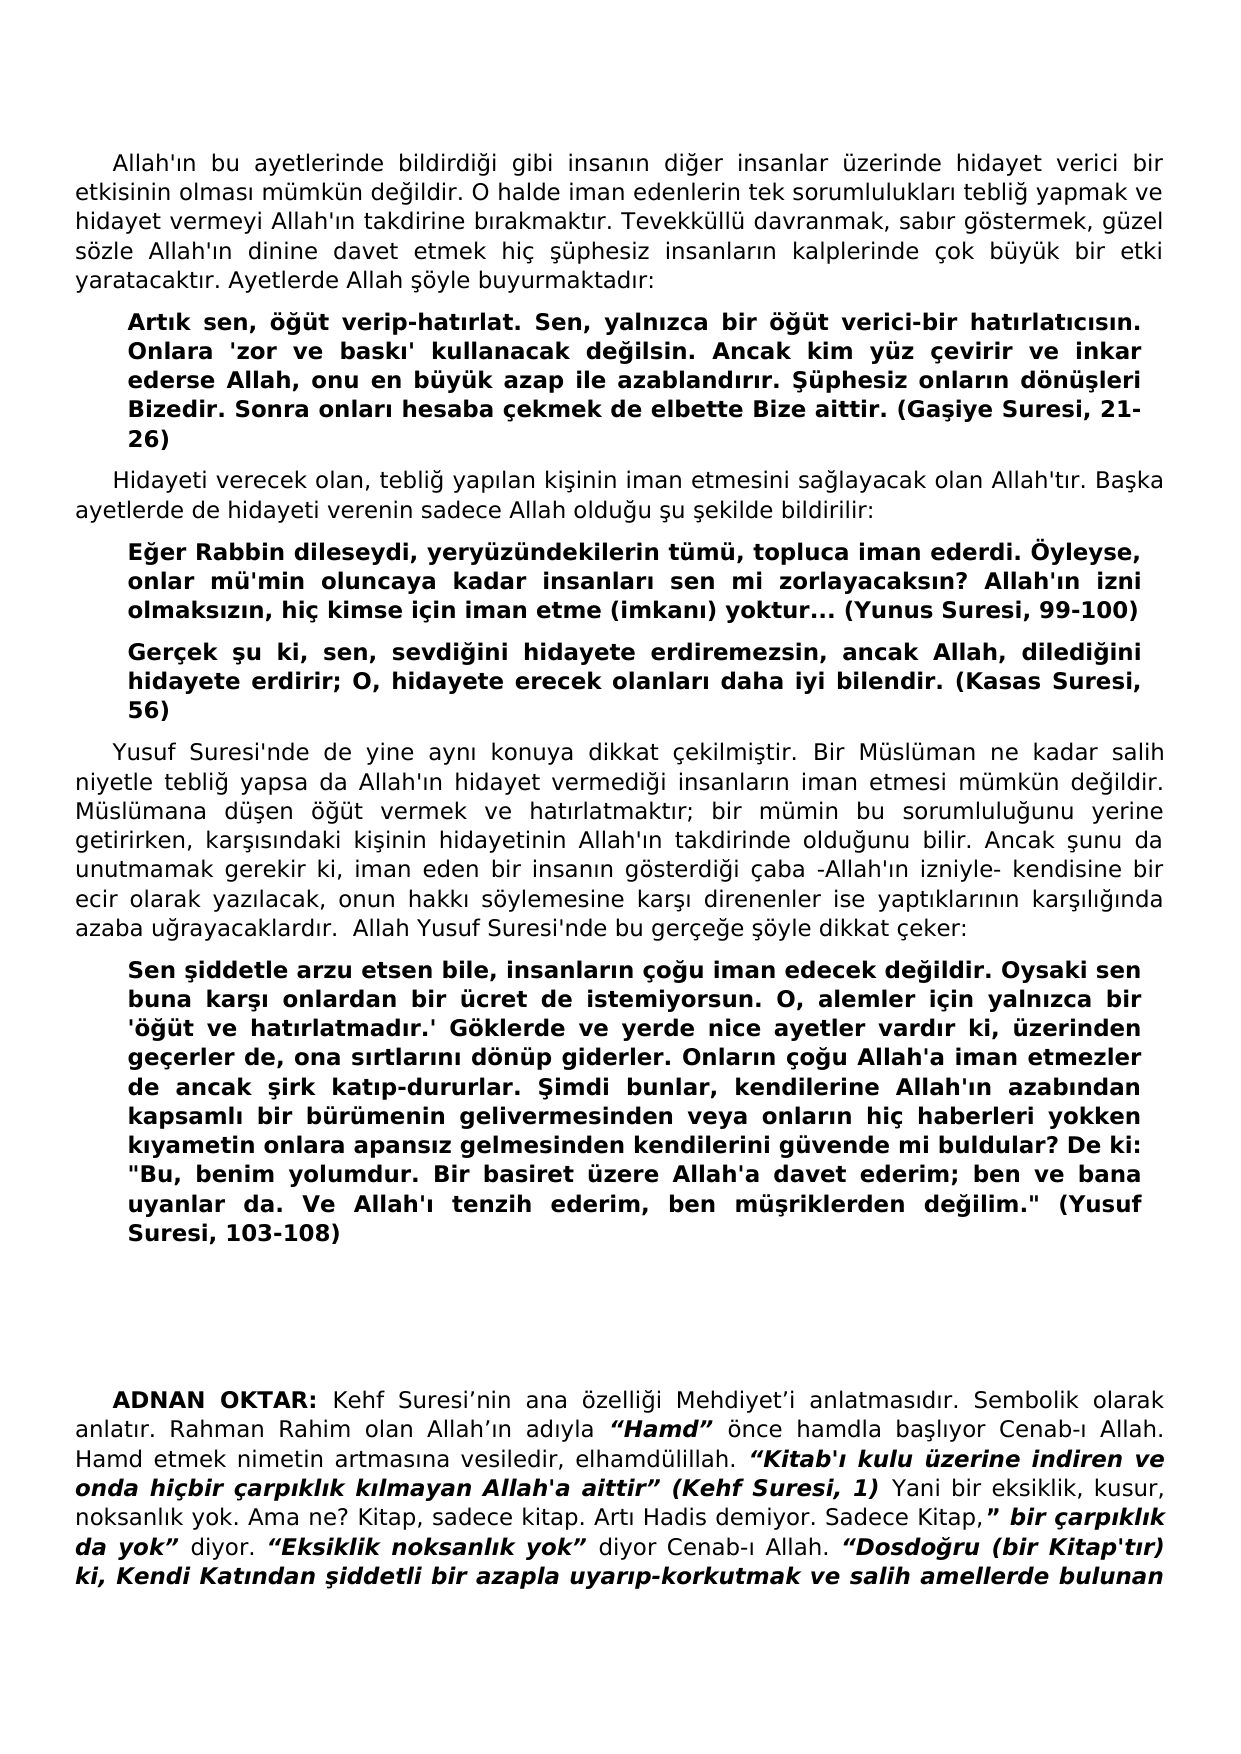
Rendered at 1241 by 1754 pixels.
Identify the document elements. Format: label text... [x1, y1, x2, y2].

text Artık sen, öğüt verip-hatırlat. Sen, yalnızca bir öğüt verici-bir hatırlatıcısın. Onlara 'zor ve baskı' kullanacak değilsin. Ancak kim yüz çevirir ve inkar ederse Allah, onu en büyük azap ile azablandırır. Şüphesiz onların dönüşleri Bizedir. Sonra onları hesaba çekmek de elbette Bize aittir. (Gaşiye Suresi, 21-26) [127, 309, 1143, 453]
text Allah'ın bu ayetlerinde bildirdiği gibi insanın diğer insanlar üzerinde hidayet verici bir etkisinin olması mümkün değildir. O halde iman edenlerin tek sorumlulukları tebliğ yapmak ve hidayet vermeyi Allah'ın takdirine bırakmaktır. Tevekküllü davranmak, sabır göstermek, güzel sözle Allah'ın dinine davet etmek hiç şüphesiz insanların kalplerinde çok büyük bir etki yaratacaktır. Ayetlerde Allah şöyle buyurmaktadır: [75, 150, 1165, 294]
text Gerçek şu ki, sen, sevdiğini hidayete erdiremezsin, ancak Allah, dilediğini hidayete erdirir; O, hidayete erecek olanları daha iyi bilendir. (Kasas Suresi, 56) [127, 639, 1143, 724]
text ADNAN OKTAR: Kehf Suresi’nin ana özelliği Mehdiyet’i anlatmasıdır. Sembolik olarak anlatır. Rahman Rahim olan Allah’ın adıyla “Hamd” önce hamdla başlıyor Cenab-ı Allah. Hamd etmek nimetin artmasına vesiledir, elhamdülillah. “Kitab'ı kulu üzerine indiren ve onda hiçbir çarpıklık kılmayan Allah'a aittir” (Kehf Suresi, 1) Yani bir eksiklik, kusur, noksanlık yok. Ama ne? Kitap, sadece kitap. Artı Hadis demiyor. Sadece Kitap,” bir çarpıklık da yok” diyor. “Eksiklik noksanlık yok” diyor Cenab-ı Allah. “Dosdoğru (bir Kitap'tır) ki, Kendi Katından şiddetli bir azapla uyarıp-korkutmak ve salih amellerde bulunan [75, 1387, 1165, 1589]
text Sen şiddetle arzu etsen bile, insanların çoğu iman edecek değildir. Oysaki sen buna karşı onlardan bir ücret de istemiyorsun. O, alemler için yalnızca bir 'öğüt ve hatırlatmadır.' Göklerde ve yerde nice ayetler vardır ki, üzerinden geçerler de, ona sırtlarını dönüp giderler. Onların çoğu Allah'a iman etmezler de ancak şirk katıp-dururlar. Şimdi bunlar, kendilerine Allah'ın azabından kapsamlı bir bürümenin gelivermesinden veya onların hiç haberleri yokken kıyametin onlara apansız gelmesinden kendilerini güvende mi buldular? De ki: "Bu, benim yolumdur. Bir basiret üzere Allah'a davet ederim; ben ve bana uyanlar da. Ve Allah'ı tenzih ederim, ben müşriklerden değilim." (Yusuf Suresi, 103-108) [127, 957, 1143, 1247]
text Hidayeti verecek olan, tebliğ yapılan kişinin iman etmesini sağlayacak olan Allah'tır. Başka ayetlerde de hidayeti verenin sadece Allah olduğu şu şekilde bildirilir: [75, 468, 1165, 524]
text Eğer Rabbin dileseydi, yeryüzündekilerin tümü, topluca iman ederdi. Öyleyse, onlar mü'min oluncaya kadar insanları sen mi zorlayacaksın? Allah'ın izni olmaksızın, hiç kimse için iman etme (imkanı) yoktur... (Yunus Suresi, 99-100) [127, 539, 1143, 624]
text Yusuf Suresi'nde de yine aynı konuya dikkat çekilmiştir. Bir Müslüman ne kadar salih niyetle tebliğ yapsa da Allah'ın hidayet vermediği insanların iman etmesi mümkün değildir. Müslümana düşen öğüt vermek ve hatırlatmaktır; bir mümin bu sorumluluğunu yerine getirirken, karşısındaki kişinin hidayetinin Allah'ın takdirinde olduğunu bilir. Ancak şunu da unutmamak gerekir ki, iman eden bir insanın gösterdiği çaba -Allah'ın izniyle- kendisine bir ecir olarak yazılacak, onun hakkı söylemesine karşı direnenler ise yaptıklarının karşılığında azaba uğrayacaklardır. Allah Yusuf Suresi'nde bu gerçeğe şöyle dikkat çeker: [75, 739, 1165, 942]
